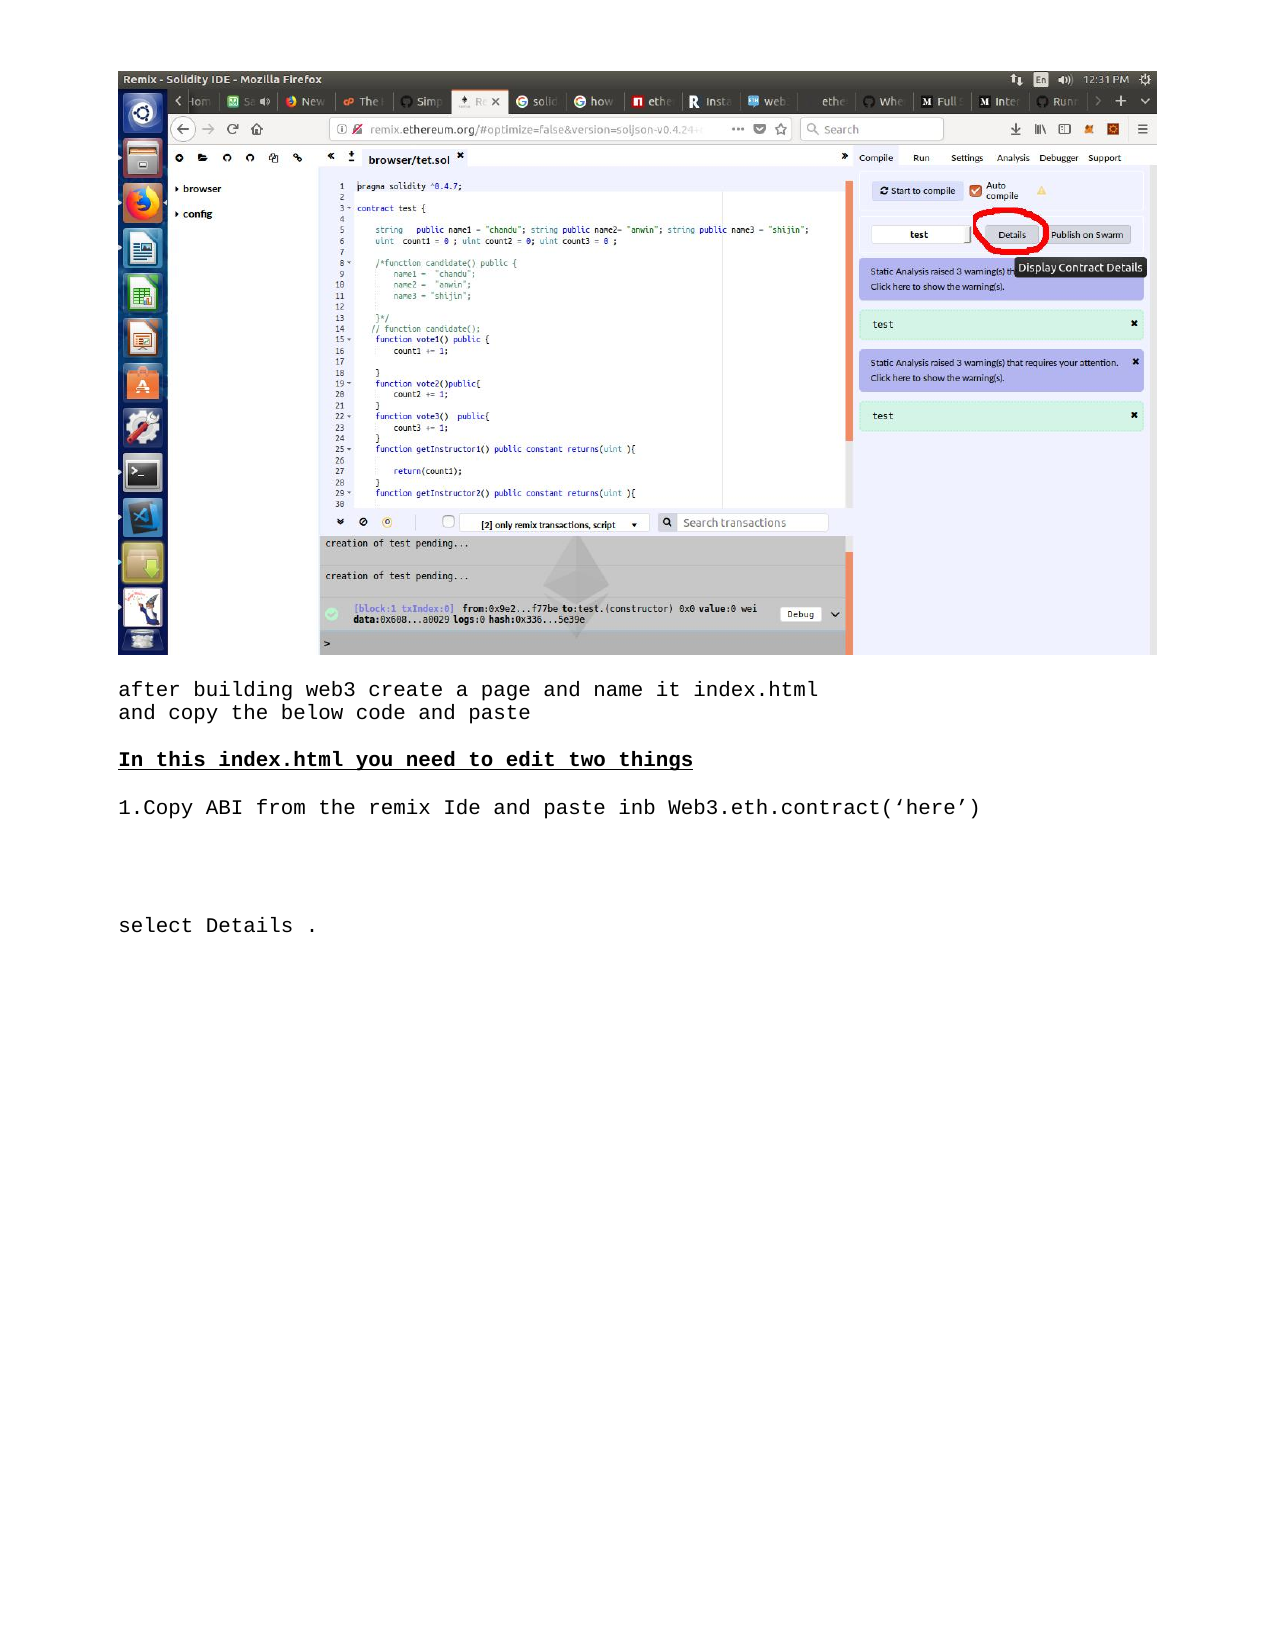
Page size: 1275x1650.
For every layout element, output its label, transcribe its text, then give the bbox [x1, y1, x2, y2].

text 1.Copy ABI from the remix Ide and paste inb Web3.eth.contract(‘here’) [118, 797, 1157, 820]
text and copy the below code and paste [118, 702, 1157, 726]
text In this index.html you need to edit two things [118, 749, 1157, 773]
text after building web3 create a page and name it index.html [118, 678, 1157, 702]
text select Details . [118, 915, 1157, 939]
picture [118, 71, 1157, 655]
